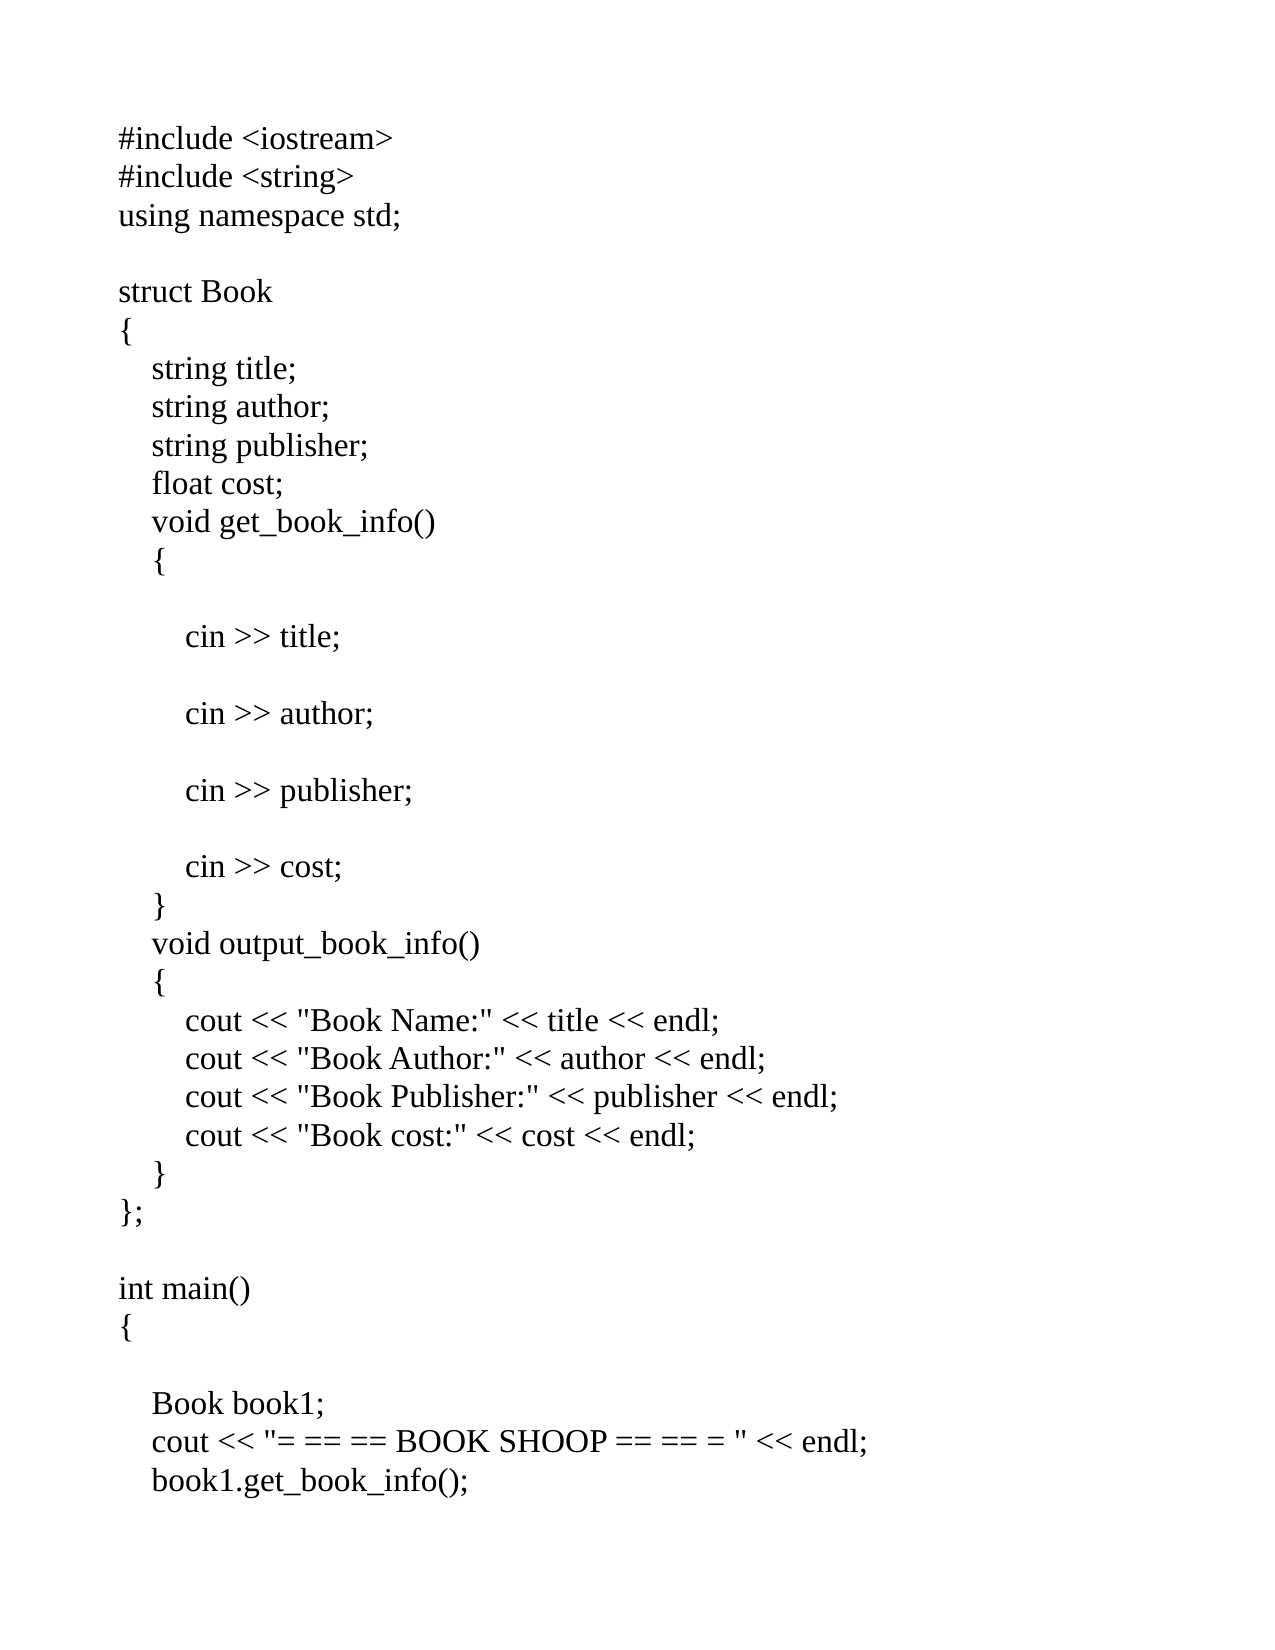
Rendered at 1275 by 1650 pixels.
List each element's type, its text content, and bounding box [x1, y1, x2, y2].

text Book book1; [118, 1383, 1157, 1421]
text using namespace std; [118, 195, 1157, 233]
text book1.get_book_info(); [118, 1460, 1157, 1498]
text cout << "Book Publisher:" << publisher << endl; [118, 1076, 1157, 1115]
text cout << "= == == BOOK SHOOP == == = " << endl; [118, 1421, 1157, 1460]
text cin >> title; [118, 616, 1157, 655]
text cin >> cost; [118, 846, 1157, 885]
text cin >> author; [118, 693, 1157, 731]
text { [118, 310, 1157, 348]
text void output_book_info() [118, 923, 1157, 961]
text #include <string> [118, 156, 1157, 195]
text } [118, 885, 1157, 923]
text cout << "Book Name:" << title << endl; [118, 1000, 1157, 1038]
text string title; [118, 348, 1157, 386]
text string author; [118, 386, 1157, 425]
text { [118, 961, 1157, 1000]
text int main() [118, 1268, 1157, 1306]
text } [118, 1153, 1157, 1191]
text }; [118, 1191, 1157, 1230]
text { [118, 1306, 1157, 1345]
text #include <iostream> [118, 118, 1157, 156]
text cin >> publisher; [118, 770, 1157, 808]
text string publisher; [118, 425, 1157, 463]
text void get_book_info() [118, 501, 1157, 540]
text { [118, 540, 1157, 578]
text cout << "Book cost:" << cost << endl; [118, 1115, 1157, 1153]
text cout << "Book Author:" << author << endl; [118, 1038, 1157, 1076]
text struct Book [118, 271, 1157, 310]
text float cost; [118, 463, 1157, 501]
